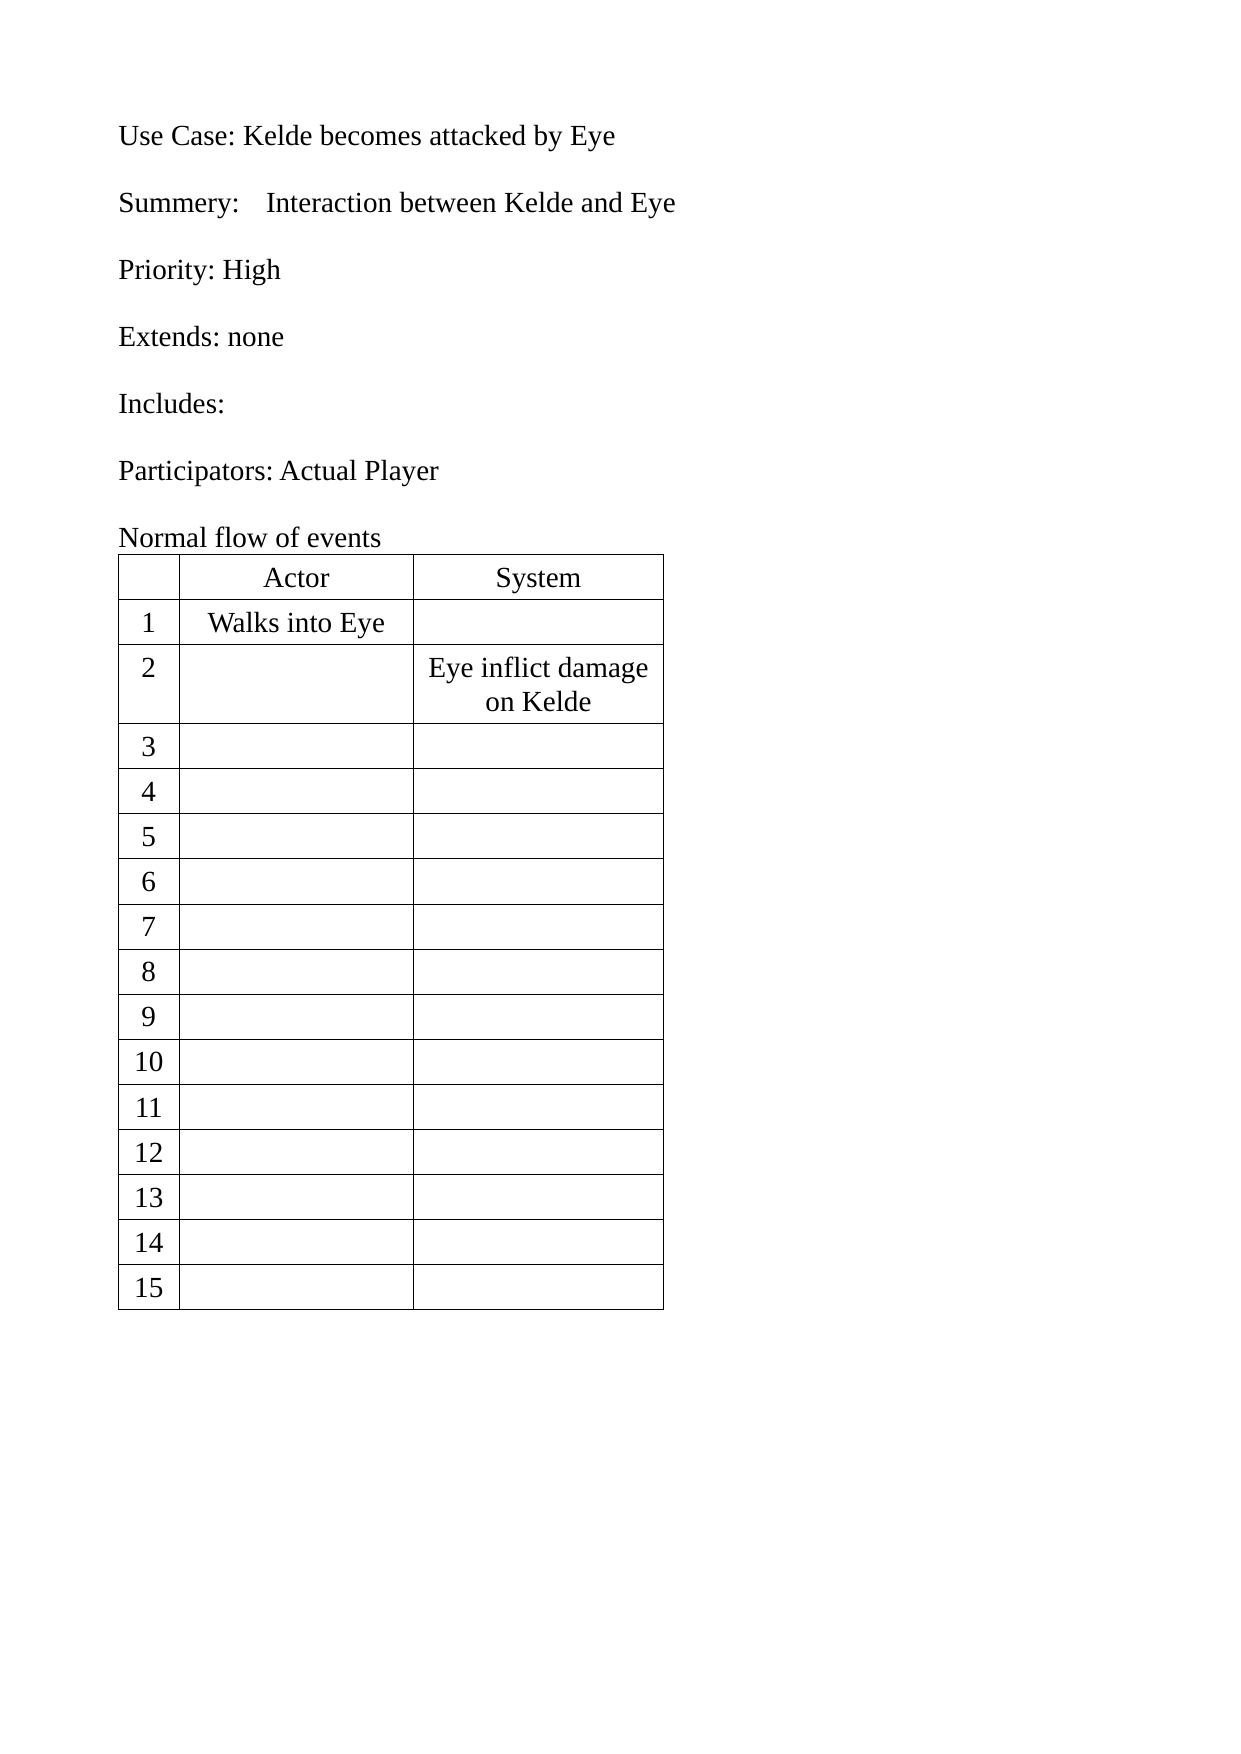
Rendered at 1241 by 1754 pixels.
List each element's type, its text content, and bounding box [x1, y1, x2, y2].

table_cell 11 [119, 1085, 179, 1129]
table_header Actor [180, 555, 413, 599]
table_cell 3 [119, 724, 179, 768]
table_cell [180, 905, 413, 948]
table_cell [180, 859, 413, 903]
table_cell [414, 1265, 663, 1309]
table_cell 14 [119, 1220, 179, 1264]
table_cell 1 [119, 600, 179, 644]
table_cell [414, 995, 663, 1039]
table_cell 13 [119, 1175, 179, 1219]
table_cell [414, 1040, 663, 1084]
table_cell [180, 645, 413, 723]
table_cell [414, 769, 663, 813]
text Summery: Interaction between Kelde and Eye [118, 185, 1122, 219]
table_cell [180, 950, 413, 994]
table_cell 5 [119, 814, 179, 858]
table_cell 4 [119, 769, 179, 813]
table_cell [414, 1130, 663, 1174]
table_cell [414, 724, 663, 768]
table_cell Walks into Eye [180, 600, 413, 644]
table_cell 15 [119, 1265, 179, 1309]
text Includes: [118, 386, 1122, 420]
table_cell [180, 995, 413, 1039]
table_cell [414, 950, 663, 994]
table_cell [414, 1220, 663, 1264]
table_cell [180, 724, 413, 768]
text Priority: High [118, 252, 1122, 286]
table_cell [180, 1040, 413, 1084]
table_cell [180, 1175, 413, 1219]
table_header [119, 555, 179, 599]
table_cell [180, 1265, 413, 1309]
text Normal flow of events [118, 521, 1122, 554]
table_cell [414, 859, 663, 903]
table_cell 8 [119, 950, 179, 994]
text Extends: none [118, 319, 1122, 353]
table_cell 10 [119, 1040, 179, 1084]
table_cell [180, 1130, 413, 1174]
table_cell [414, 905, 663, 948]
table_cell [414, 814, 663, 858]
table_cell [180, 814, 413, 858]
table_cell 7 [119, 905, 179, 948]
table_cell [180, 1220, 413, 1264]
table_cell [180, 1085, 413, 1129]
text Participators: Actual Player [118, 453, 1122, 487]
table_cell 2 [119, 645, 179, 723]
table_cell [414, 1085, 663, 1129]
table_cell [414, 600, 663, 644]
table_cell [180, 769, 413, 813]
table_cell Eye inflict damage on Kelde [414, 645, 663, 723]
table_header System [414, 555, 663, 599]
text Use Case: Kelde becomes attacked by Eye [118, 118, 1122, 152]
table_cell 6 [119, 859, 179, 903]
table_cell [414, 1175, 663, 1219]
table_cell 9 [119, 995, 179, 1039]
table_cell 12 [119, 1130, 179, 1174]
